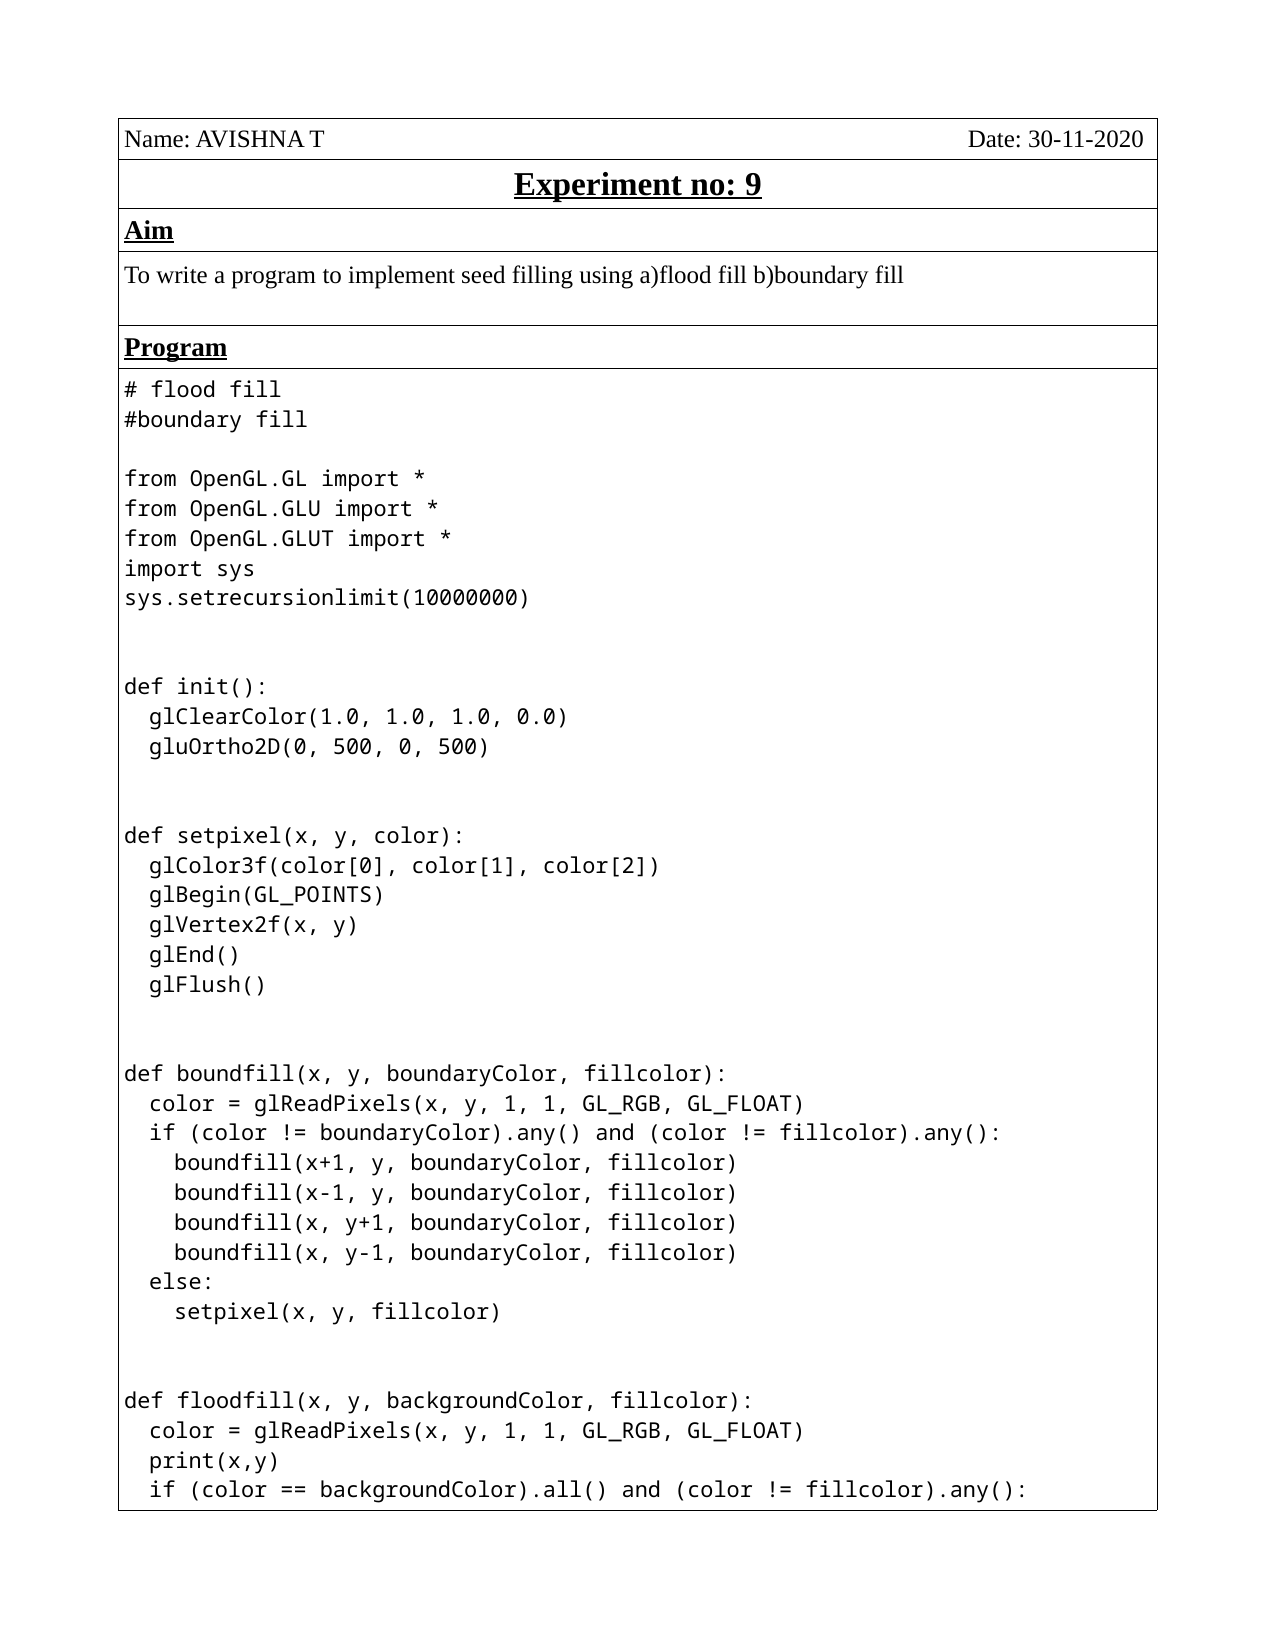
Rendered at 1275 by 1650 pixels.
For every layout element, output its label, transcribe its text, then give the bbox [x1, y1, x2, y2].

table_cell Experiment no: 9 [119, 160, 1157, 208]
table_header Name: AVISHNA T Date: 30-11-2020 [119, 119, 1157, 158]
table_cell To write a program to implement seed filling using a)flood fill b)boundary fill [119, 252, 1157, 325]
table_cell Program [119, 326, 1157, 368]
table_cell Aim [119, 209, 1157, 251]
table_cell # flood fill #boundary fill from OpenGL.GL import * from OpenGL.GLU import * from OpenGL.GLUT import * import sys sys.setrecursionlimit(10000000) def init(): glClearColor(1.0, 1.0, 1.0, 0.0) gluOrtho2D(0, 500, 0, 500) def setpixel(x, y, color): glColor3f(color[0], color[1], color[2]) glBegin(GL_POINTS) glVertex2f(x, y) glEnd() glFlush() def boundfill(x, y, boundaryColor, fillcolor): color = glReadPixels(x, y, 1, 1, GL_RGB, GL_FLOAT) if (color != boundaryColor).any() and (color != fillcolor).any(): boundfill(x+1, y, boundaryColor, fillcolor) boundfill(x-1, y, boundaryColor, fillcolor) boundfill(x, y+1, boundaryColor, fillcolor) boundfill(x, y-1, boundaryColor, fillcolor) else: setpixel(x, y, fillcolor) def floodfill(x, y, backgroundColor, fillcolor): color = glReadPixels(x, y, 1, 1, GL_RGB, GL_FLOAT) print(x,y) if (color == backgroundColor).all() and (color != fillcolor).any(): [119, 369, 1157, 1510]
